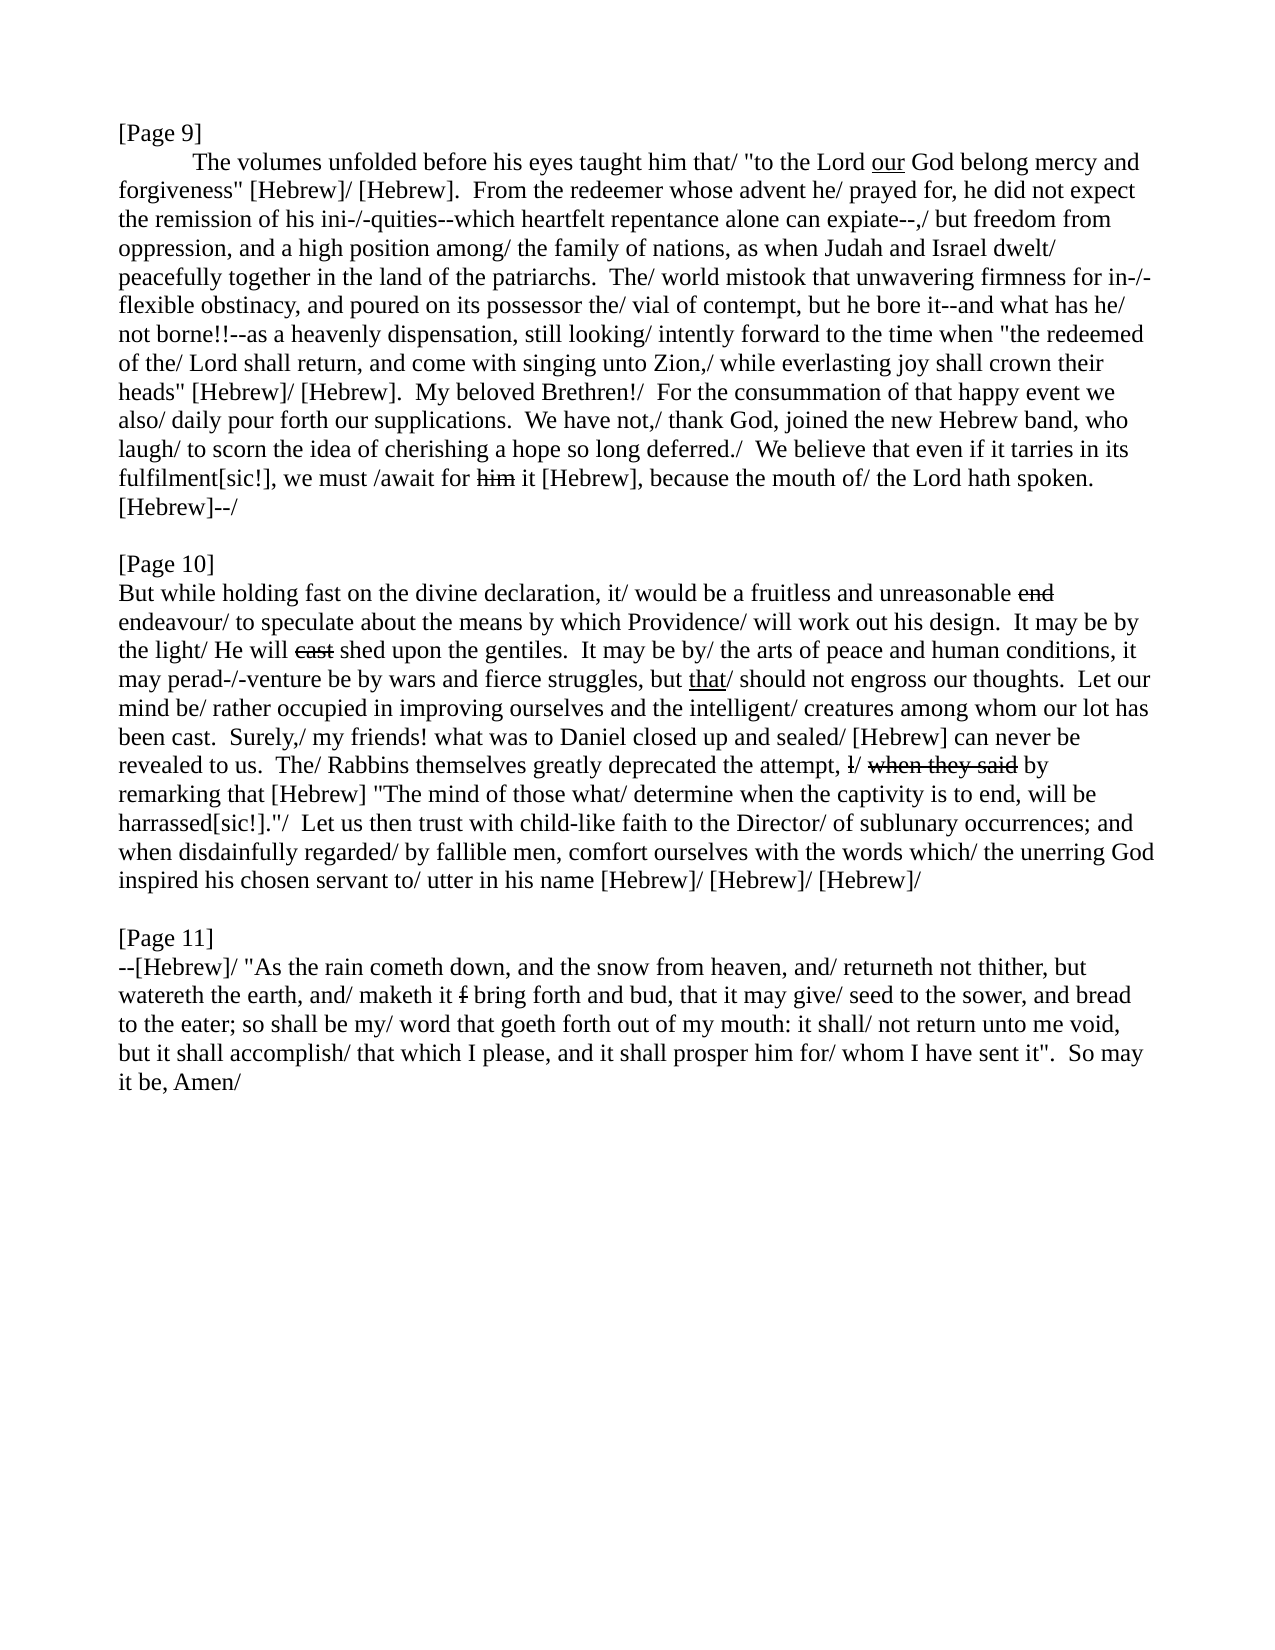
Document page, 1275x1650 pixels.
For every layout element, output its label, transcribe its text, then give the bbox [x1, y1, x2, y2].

text [Page 11] [118, 923, 1157, 952]
text But while holding fast on the divine declaration, it/ would be a fruitless and unreasonable end endeavour/ to speculate about the means by which Providence/ will work out his design. It may be by the light/ He will cast shed upon the gentiles. It may be by/ the arts of peace and human conditions, it may perad-/-venture be by wars and fierce struggles, but that/ should not engross our thoughts. Let our mind be/ rather occupied in improving ourselves and the intelligent/ creatures among whom our lot has been cast. Surely,/ my friends! what was to Daniel closed up and sealed/ [Hebrew] can never be revealed to us. The/ Rabbins themselves greatly deprecated the attempt, l/ when they said by remarking that [Hebrew] "The mind of those what/ determine when the captivity is to end, will be harrassed[sic!]."/ Let us then trust with child-like faith to the Director/ of sublunary occurrences; and when disdainfully regarded/ by fallible men, comfort ourselves with the words which/ the unerring God inspired his chosen servant to/ utter in his name [Hebrew]/ [Hebrew]/ [Hebrew]/ [118, 578, 1157, 894]
text The volumes unfolded before his eyes taught him that/ "to the Lord our God belong mercy and forgiveness" [Hebrew]/ [Hebrew]. From the redeemer whose advent he/ prayed for, he did not expect the remission of his ini-/-quities--which heartfelt repentance alone can expiate--,/ but freedom from oppression, and a high position among/ the family of nations, as when Judah and Israel dwelt/ peacefully together in the land of the patriarchs. The/ world mistook that unwavering firmness for in-/-flexible obstinacy, and poured on its possessor the/ vial of contempt, but he bore it--and what has he/ not borne!!--as a heavenly dispensation, still looking/ intently forward to the time when "the redeemed of the/ Lord shall return, and come with singing unto Zion,/ while everlasting joy shall crown their heads" [Hebrew]/ [Hebrew]. My beloved Brethren!/ For the consummation of that happy event we also/ daily pour forth our supplications. We have not,/ thank God, joined the new Hebrew band, who laugh/ to scorn the idea of cherishing a hope so long deferred./ We believe that even if it tarries in its fulfilment[sic!], we must /await for him it [Hebrew], because the mouth of/ the Lord hath spoken. [Hebrew]--/ [118, 147, 1157, 521]
text [Page 10] [118, 549, 1157, 578]
text [Page 9] [118, 118, 1157, 147]
text --[Hebrew]/ "As the rain cometh down, and the snow from heaven, and/ returneth not thither, but watereth the earth, and/ maketh it f bring forth and bud, that it may give/ seed to the sower, and bread to the eater; so shall be my/ word that goeth forth out of my mouth: it shall/ not return unto me void, but it shall accomplish/ that which I please, and it shall prosper him for/ whom I have sent it". So may it be, Amen/ [118, 952, 1157, 1096]
